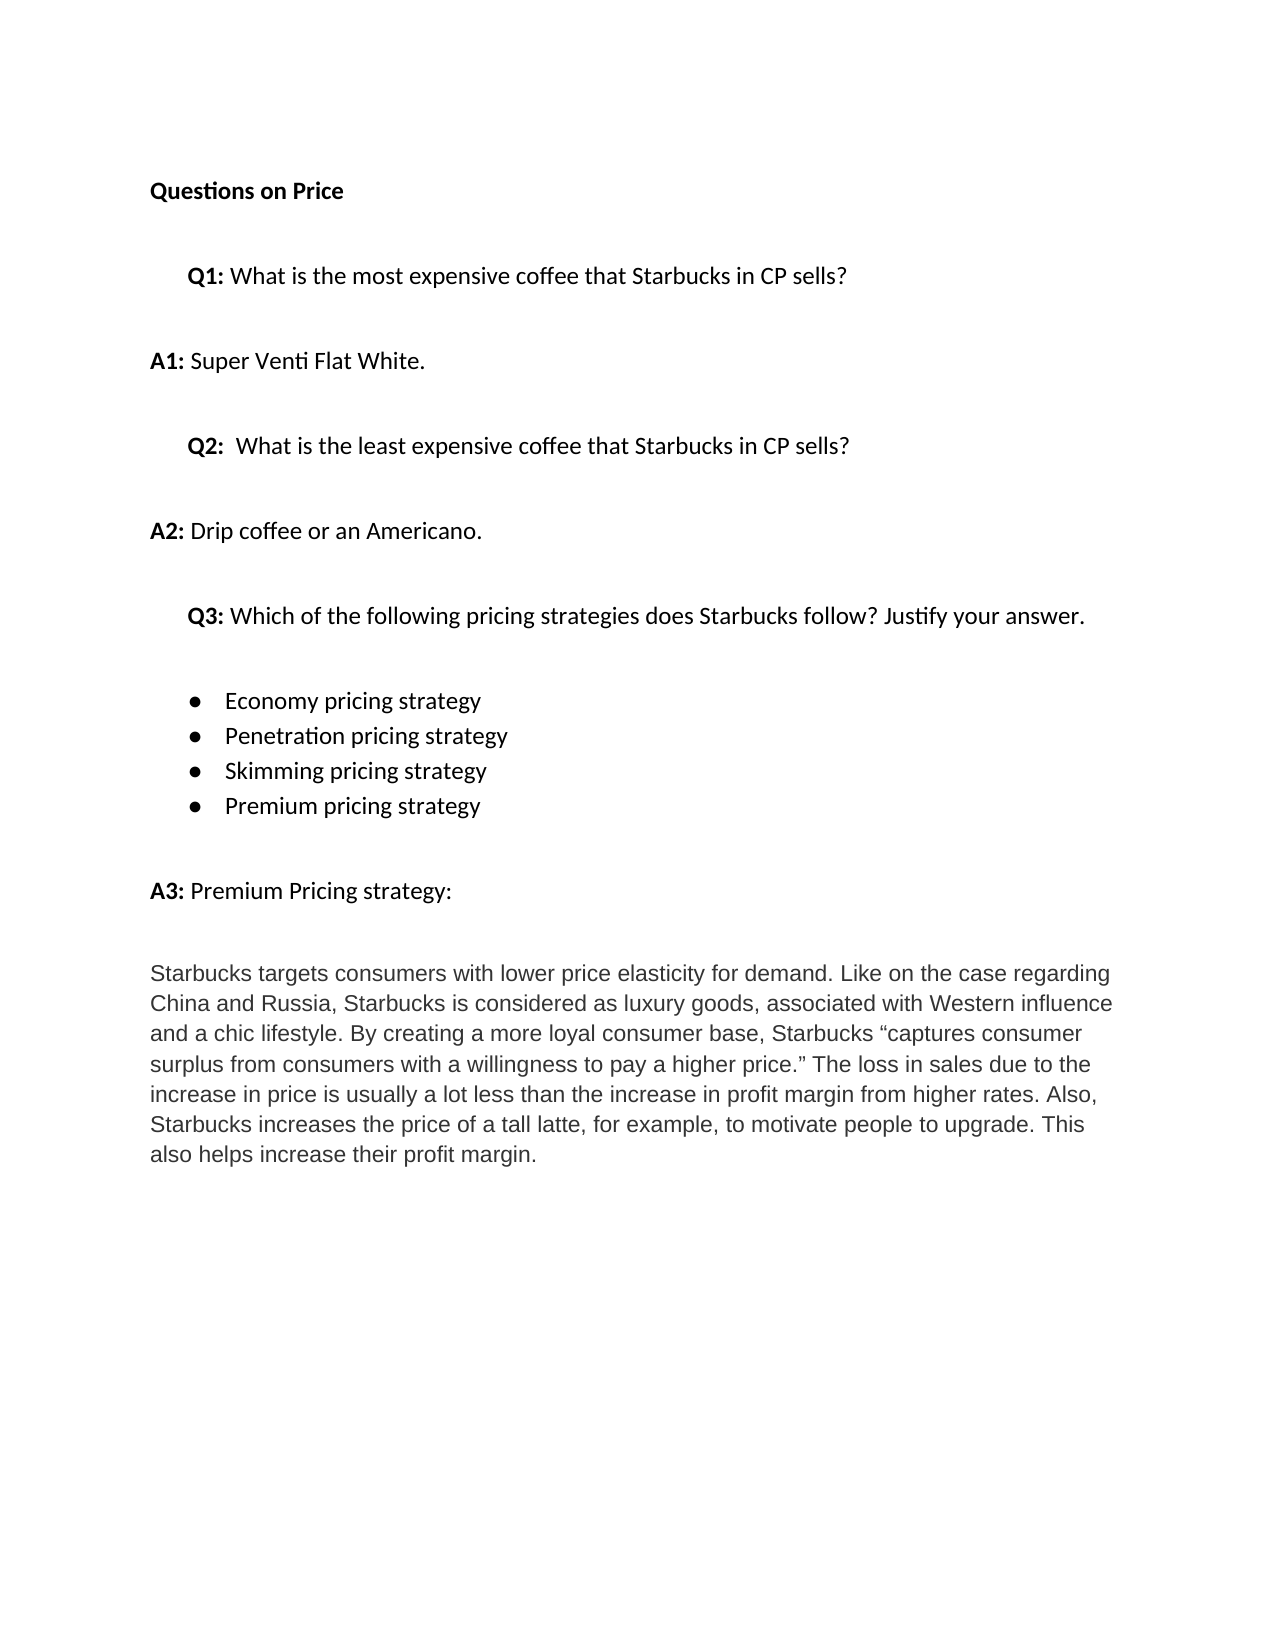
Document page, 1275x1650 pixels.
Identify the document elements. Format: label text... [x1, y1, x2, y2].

text Q3: Which of the following pricing strategies does Starbucks follow? Justify your answer. [187, 600, 1125, 631]
text Q2: What is the least expensive coffee that Starbucks in CP sells? [187, 430, 1125, 461]
text Starbucks targets consumers with lower price elasticity for demand. Like on the case regarding China and Russia, Starbucks is considered as luxury goods, associated with Western influence and a chic lifestyle. By creating a more loyal consumer base, Starbucks “captures consumer surplus from consumers with a willingness to pay a higher price.” The loss in sales due to the increase in price is usually a lot less than the increase in profit margin from higher rates. Also, Starbucks increases the price of a tall latte, for example, to motivate people to upgrade. This also helps increase their profit margin. [150, 960, 1125, 1168]
list Penetration pricing strategy [187, 720, 1125, 751]
text Q1: What is the most expensive coffee that Starbucks in CP sells? [187, 260, 1125, 291]
text Questions on Price [150, 175, 1125, 206]
list Economy pricing strategy [187, 685, 1125, 716]
text A1: Super Venti Flat White. [150, 345, 1125, 376]
list Premium pricing strategy [187, 790, 1125, 821]
list Skimming pricing strategy [187, 755, 1125, 786]
text A2: Drip coffee or an Americano. [150, 515, 1125, 546]
text A3: Premium Pricing strategy: [150, 875, 1125, 906]
